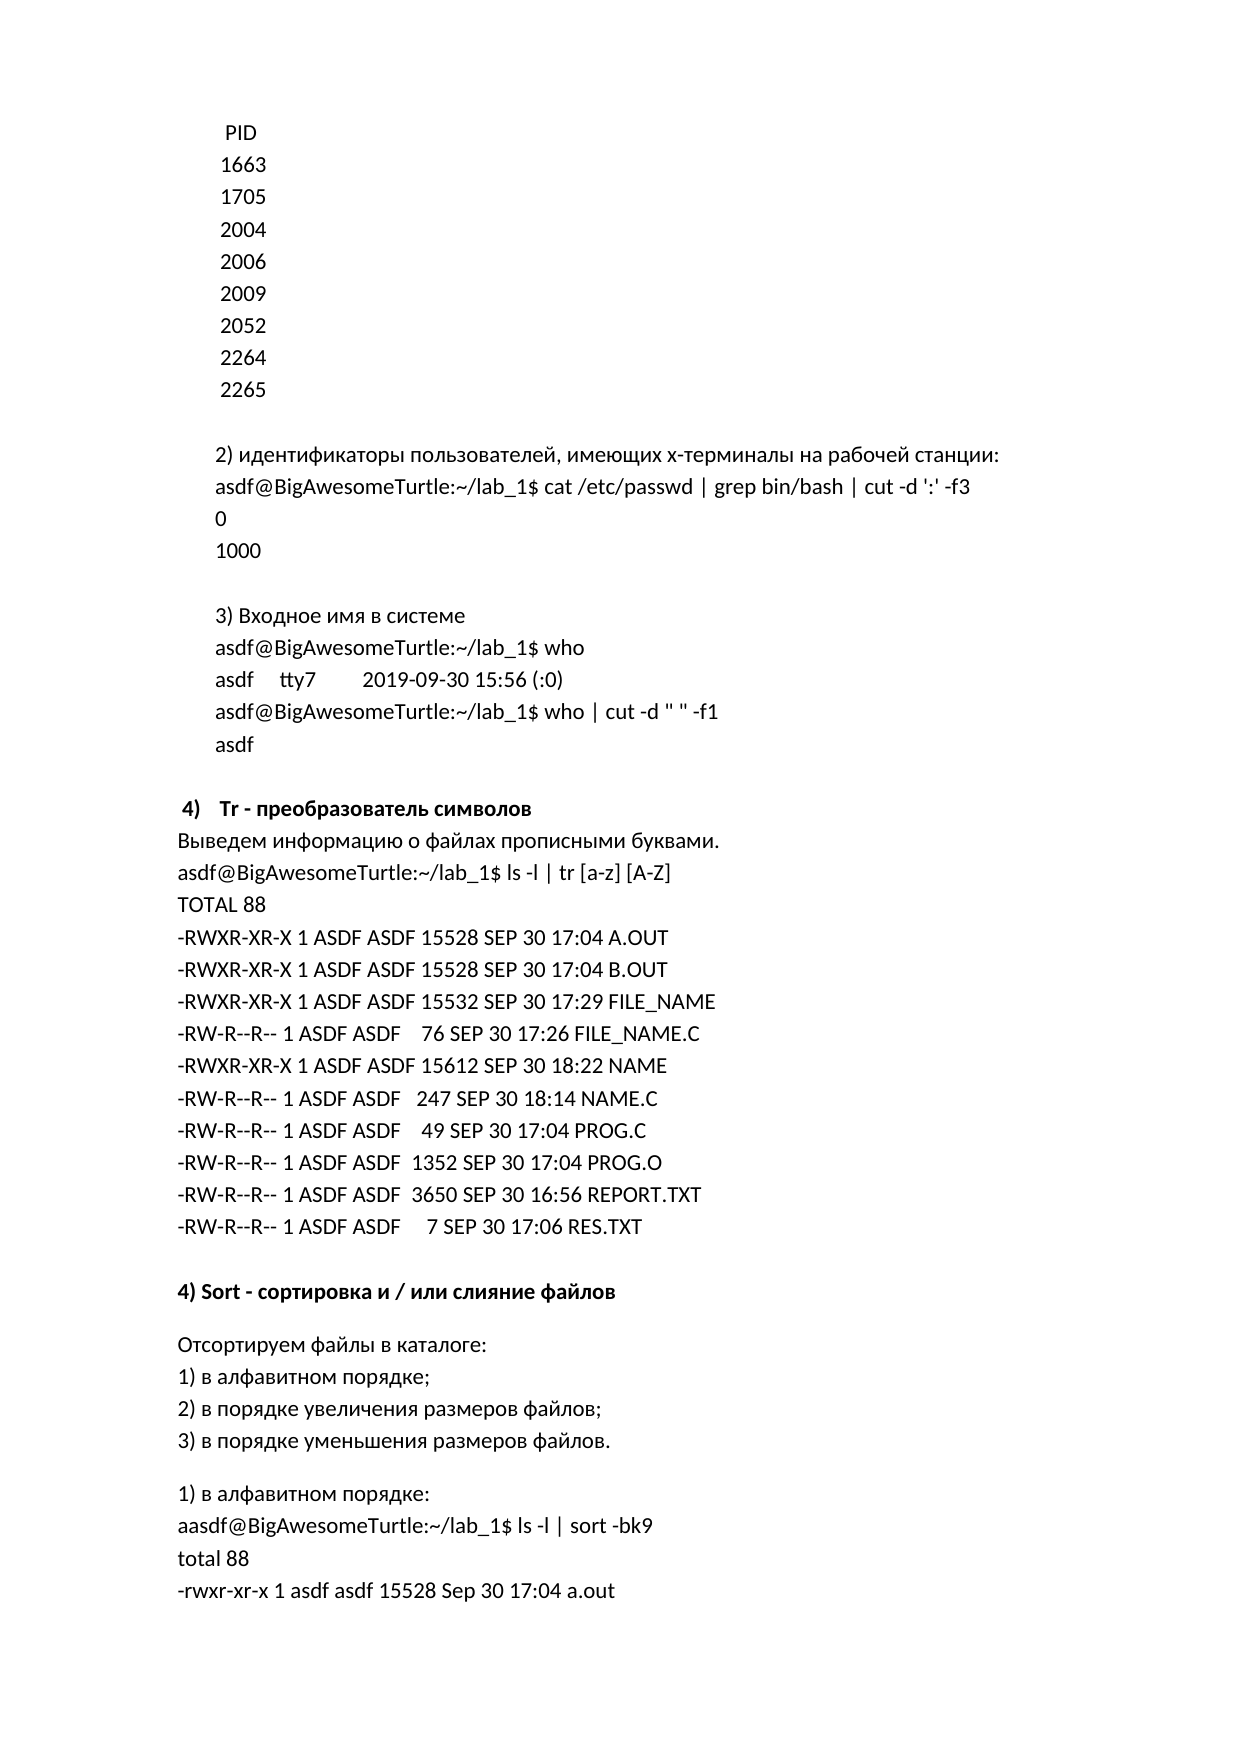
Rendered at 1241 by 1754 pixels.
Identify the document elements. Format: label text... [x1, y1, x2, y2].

text 1) в алфавитном порядке: [177, 1479, 1152, 1507]
text Отсортируем файлы в каталоге: 1) в алфавитном порядке; 2) в порядке увеличения размеров файлов; 3) в порядке уменьшения размеров файлов. [177, 1330, 1152, 1454]
text PID [215, 118, 1152, 146]
text -RW-R--R-- 1 ASDF ASDF 3650 SEP 30 16:56 REPORT.TXT [177, 1180, 1152, 1208]
text -RWXR-XR-X 1 ASDF ASDF 15528 SEP 30 17:04 A.OUT [177, 923, 1152, 951]
text 2009 [215, 279, 1152, 307]
text -rwxr-xr-x 1 asdf asdf 15528 Sep 30 17:04 a.out [177, 1576, 1152, 1604]
text total 88 [177, 1544, 1152, 1572]
text asdf@BigAwesomeTurtle:~/lab_1$ cat /etc/passwd | grep bin/bash | cut -d ':' -f3 [215, 472, 1152, 500]
text 2006 [215, 247, 1152, 275]
text 1000 [215, 537, 1152, 564]
text 2052 [215, 311, 1152, 339]
text asdf@BigAwesomeTurtle:~/lab_1$ ls -l | tr [a-z] [A-Z] [177, 858, 1152, 886]
text 1705 [215, 182, 1152, 211]
text -RW-R--R-- 1 ASDF ASDF 49 SEP 30 17:04 PROG.C [177, 1116, 1152, 1144]
text -RWXR-XR-X 1 ASDF ASDF 15532 SEP 30 17:29 FILE_NAME [177, 987, 1152, 1015]
text asdf [215, 730, 1152, 758]
text asdf@BigAwesomeTurtle:~/lab_1$ who | cut -d " " -f1 [215, 697, 1152, 726]
text Выведем информацию о файлах прописными буквами. [177, 826, 1152, 854]
text -RWXR-XR-X 1 ASDF ASDF 15528 SEP 30 17:04 B.OUT [177, 955, 1152, 983]
text -RW-R--R-- 1 ASDF ASDF 7 SEP 30 17:06 RES.TXT [177, 1212, 1152, 1241]
text 2265 [215, 376, 1152, 404]
text -RW-R--R-- 1 ASDF ASDF 1352 SEP 30 17:04 PROG.O [177, 1148, 1152, 1176]
text 2) идентификаторы пользователей, имеющих x-терминалы на рабочей станции: [215, 440, 1152, 468]
text -RW-R--R-- 1 ASDF ASDF 247 SEP 30 18:14 NAME.C [177, 1084, 1152, 1112]
text TOTAL 88 [177, 891, 1152, 919]
text 2264 [215, 343, 1152, 371]
text 3) Входное имя в системе [215, 601, 1152, 629]
text 1663 [215, 150, 1152, 178]
text asdf@BigAwesomeTurtle:~/lab_1$ who [215, 633, 1152, 661]
text 0 [215, 504, 1152, 532]
text -RWXR-XR-X 1 ASDF ASDF 15612 SEP 30 18:22 NAME [177, 1052, 1152, 1079]
text 2004 [215, 215, 1152, 243]
text asdf tty7 2019-09-30 15:56 (:0) [215, 665, 1152, 693]
text aasdf@BigAwesomeTurtle:~/lab_1$ ls -l | sort -bk9 [177, 1512, 1152, 1540]
text 4) Sort - сортировка и / или слияние файлов [177, 1277, 1152, 1305]
text -RW-R--R-- 1 ASDF ASDF 76 SEP 30 17:26 FILE_NAME.C [177, 1019, 1152, 1047]
list Tr - преобразователь символов [182, 794, 1152, 822]
